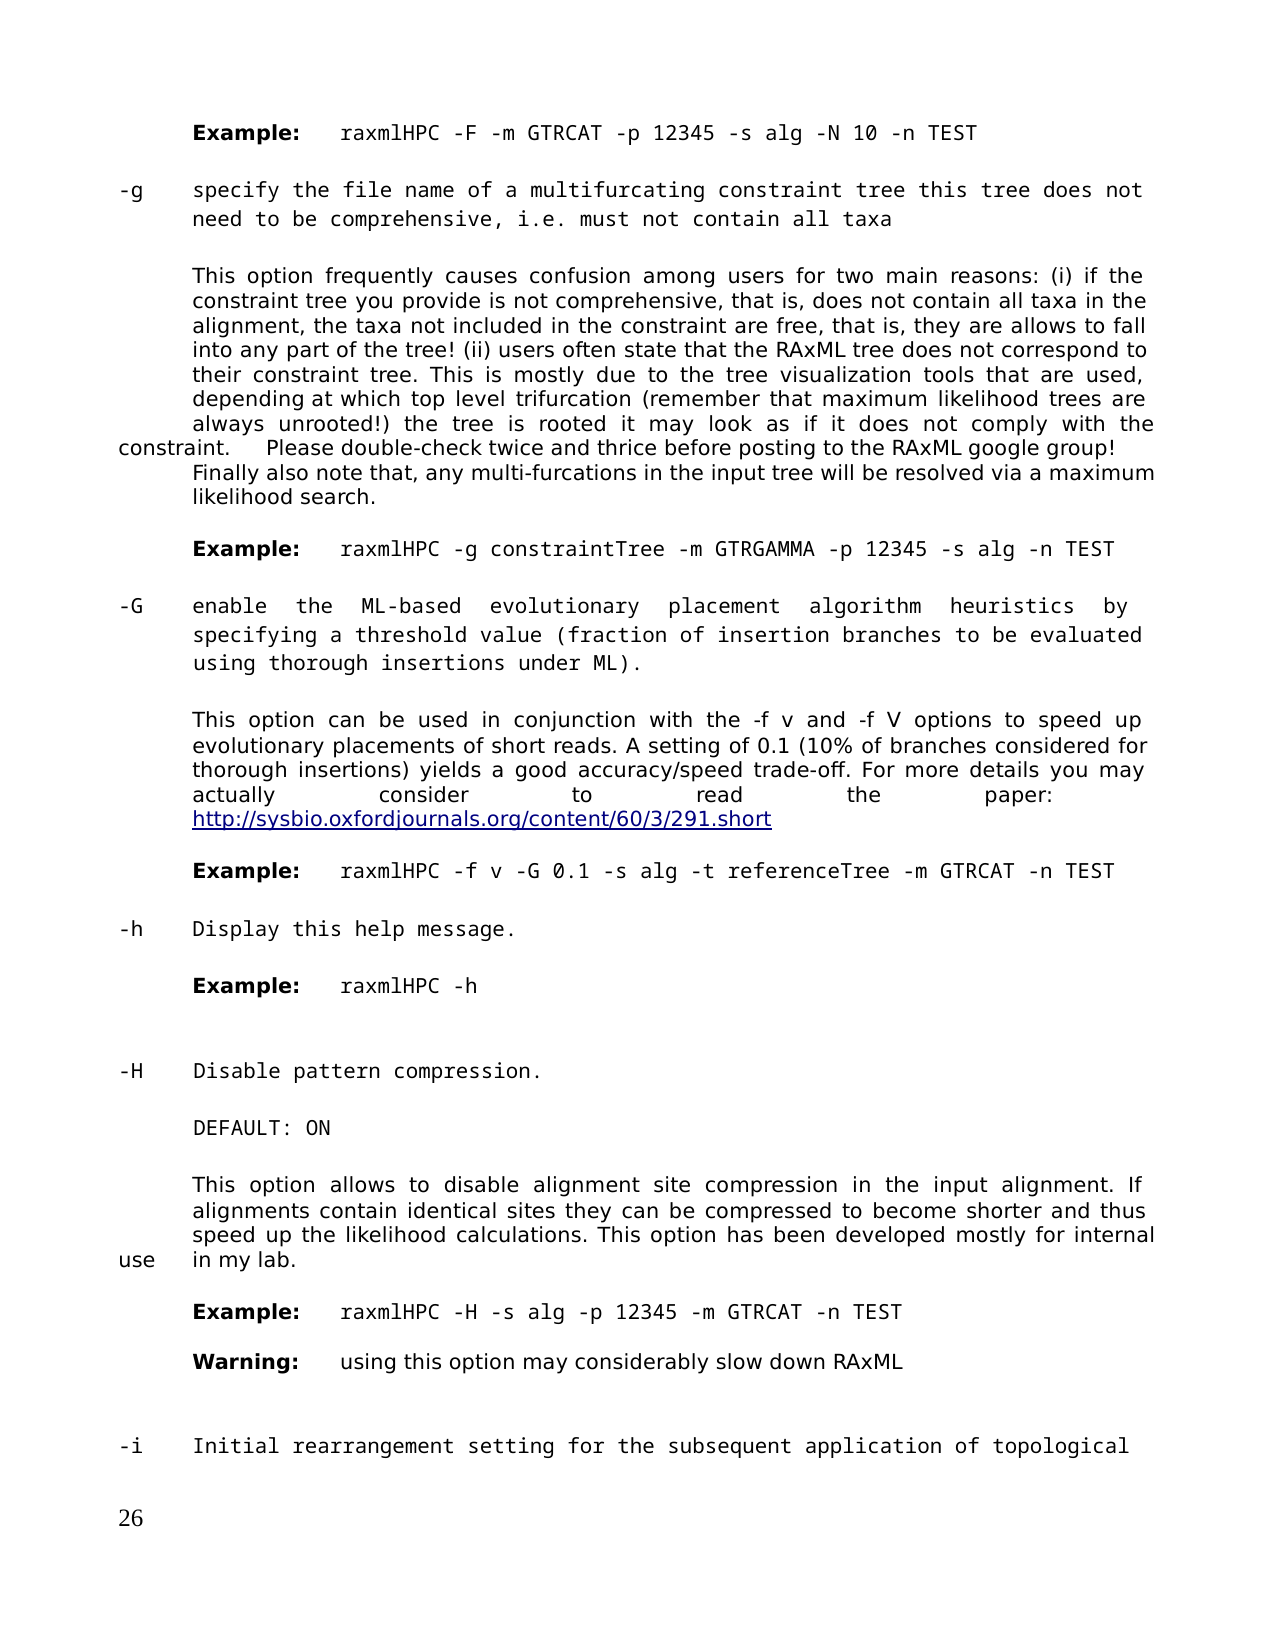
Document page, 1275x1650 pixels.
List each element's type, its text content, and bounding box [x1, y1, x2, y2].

text This option can be used in conjunction with the -f v and -f V options to speed up evolutionary placements of short reads. A setting of 0.1 (10% of branches considered for thorough insertions) yields a good accuracy/speed trade-off. For more details you may actually consider to read the paper: http://sysbio.oxfordjournals.org/content/60/3/291.short [118, 705, 1157, 832]
text -g specify the file name of a multifurcating constraint tree this tree does not need to be comprehensive, i.e. must not contain all taxa [118, 175, 1157, 232]
text Warning: using this option may considerably slow down RAxML [118, 1350, 1157, 1374]
text using thorough insertions under ML). [118, 648, 1157, 677]
text Example: raxmlHPC -F -m GTRCAT -p 12345 -s alg -N 10 -n TEST [118, 118, 1157, 147]
text DEFAULT: ON [118, 1113, 1157, 1142]
text -H Disable pattern compression. [118, 1056, 1157, 1085]
text Example: raxmlHPC -f v -G 0.1 -s alg -t referenceTree -m GTRCAT -n TEST [118, 856, 1157, 885]
text Example: raxmlHPC -g constraintTree -m GTRGAMMA -p 12345 -s alg -n TEST [118, 534, 1157, 563]
text -G enable the ML-based evolutionary placement algorithm heuristics by specifying a threshold value (fraction of insertion branches to be evaluated [118, 591, 1157, 648]
text -h Display this help message. [118, 913, 1157, 942]
text This option frequently causes confusion among users for two main reasons: (i) if the constraint tree you provide is not comprehensive, that is, does not contain all taxa in the alignment, the taxa not included in the constraint are free, that is, they are allows to fall into any part of the tree! (ii) users often state that the RAxML tree does not correspond to their constraint tree. This is mostly due to the tree visualization tools that are used, depending at which top level trifurcation (remember that maximum likelihood trees are always unrooted!) the tree is rooted it may look as if it does not comply with the constraint. Please double-check twice and thrice before posting to the RAxML google group! [118, 261, 1157, 461]
text Example: raxmlHPC -h [118, 971, 1157, 999]
text Example: raxmlHPC -H -s alg -p 12345 -m GTRCAT -n TEST [118, 1297, 1157, 1325]
text Finally also note that, any multi-furcations in the input tree will be resolved via a maximum likelihood search. [118, 461, 1157, 510]
text -i Initial rearrangement setting for the subsequent application of topological [118, 1431, 1157, 1460]
text This option allows to disable alignment site compression in the input alignment. If alignments contain identical sites they can be compressed to become shorter and thus speed up the likelihood calculations. This option has been developed mostly for internal use in my lab. [118, 1170, 1157, 1272]
